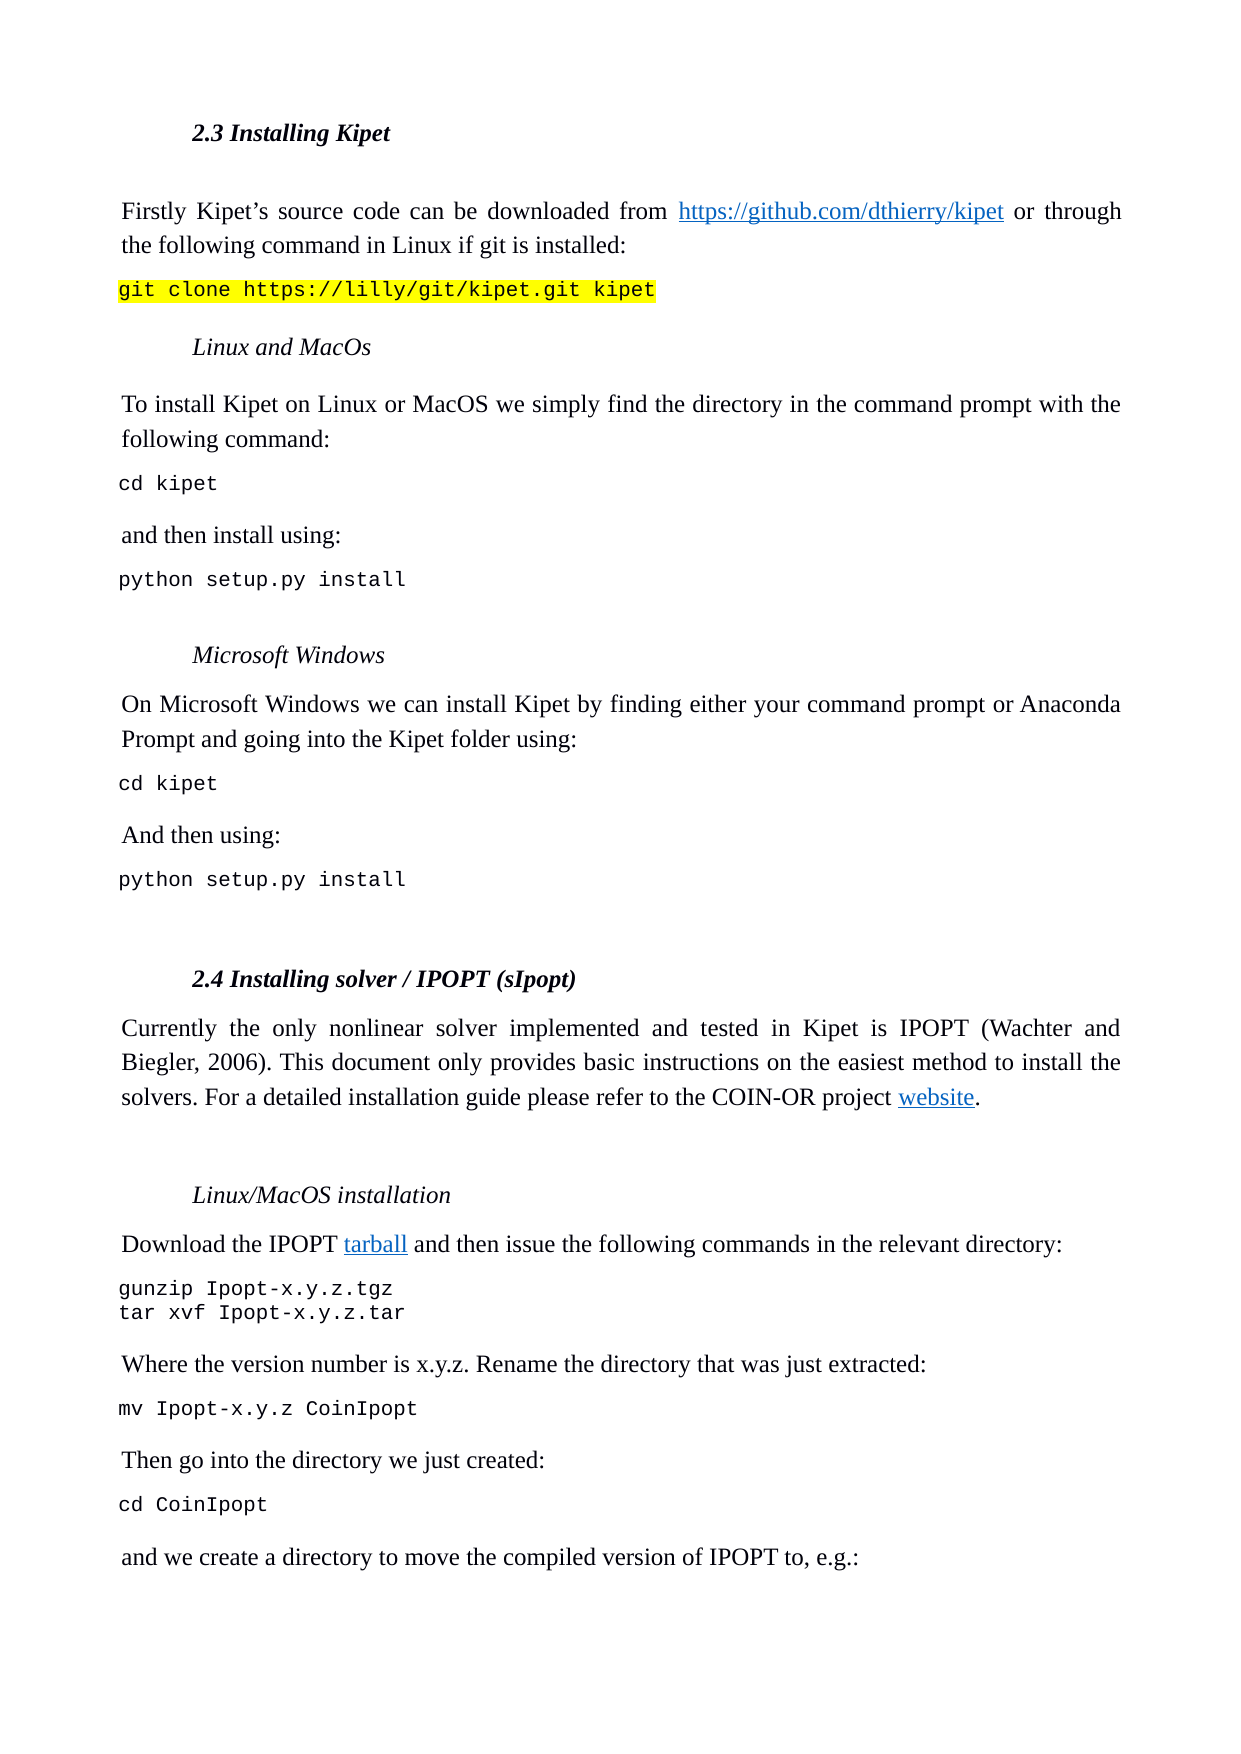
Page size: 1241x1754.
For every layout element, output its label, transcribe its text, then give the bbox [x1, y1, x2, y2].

text and we create a directory to move the compiled version of IPOPT to, e.g.: [121, 1542, 1122, 1570]
text And then using: [121, 820, 1122, 849]
text cd kipet [118, 773, 1116, 796]
text and then install using: [121, 520, 1122, 549]
text cd kipet [118, 473, 1116, 497]
text To install Kipet on Linux or MacOS we simply find the directory in the command prompt with the following command: [121, 389, 1122, 453]
text cd CoinIpopt [118, 1494, 1116, 1518]
text Where the version number is x.y.z. Rename the directory that was just extracted: [121, 1349, 1122, 1378]
text tar xvf Ipopt-x.y.z.tar [118, 1302, 1116, 1325]
text On Microsoft Windows we can install Kipet by finding either your command prompt or Anaconda Prompt and going into the Kipet folder using: [121, 689, 1122, 752]
text Linux and MacOs [118, 332, 1122, 361]
text Linux/MacOS installation [121, 1180, 1122, 1209]
text Download the IPOPT tarball and then issue the following commands in the relevant directory: [121, 1229, 1122, 1258]
text Then go into the directory we just created: [121, 1445, 1122, 1474]
text 2.4 Installing solver / IPOPT (sIpopt) [121, 964, 1122, 992]
text Currently the only nonlinear solver implemented and tested in Kipet is IPOPT (Wachter and Biegler, 2006). This document only provides basic instructions on the easiest method to install the solvers. For a detailed installation guide please refer to the COIN-OR project website. [121, 1013, 1122, 1111]
text 2.3 Installing Kipet [118, 118, 1122, 147]
text python setup.py install [118, 569, 1116, 593]
text python setup.py install [118, 869, 1116, 893]
text git clone https://lilly/git/kipet.git kipet [118, 279, 1116, 303]
text Firstly Kipet’s source code can be downloaded from https://github.com/dthierry/kipet or through the following command in Linux if git is installed: [121, 196, 1122, 259]
text Microsoft Windows [121, 640, 1122, 669]
text mv Ipopt-x.y.z CoinIpopt [118, 1398, 1116, 1422]
text gunzip Ipopt-x.y.z.tgz [118, 1278, 1116, 1302]
